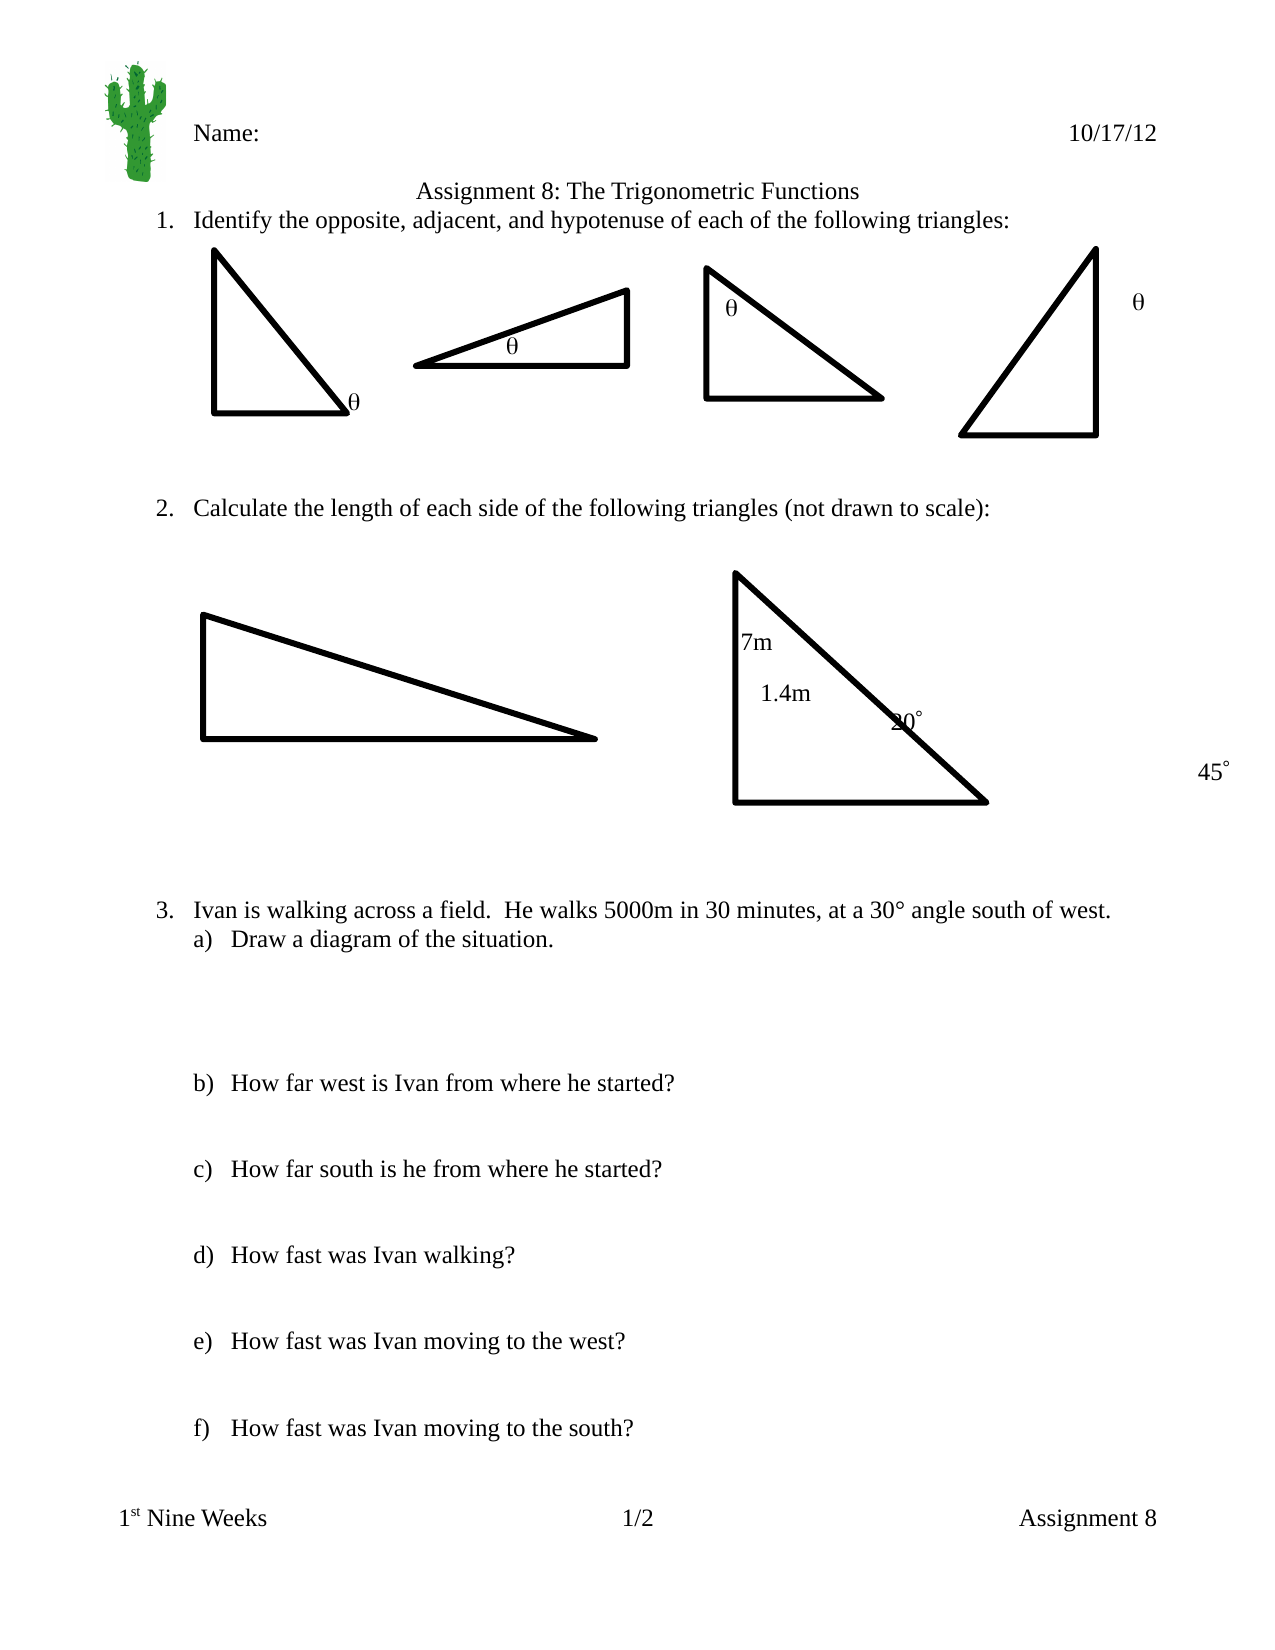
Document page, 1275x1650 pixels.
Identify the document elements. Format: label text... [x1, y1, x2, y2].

list How fast was Ivan moving to the west? [193, 1326, 1157, 1355]
list How fast was Ivan walking? [193, 1240, 1157, 1269]
list How fast was Ivan moving to the south? [193, 1413, 1157, 1441]
list Ivan is walking across a field. He walks 5000m in 30 minutes, at a 30° angle south of west. [156, 895, 1157, 924]
list Draw a diagram of the situation. [193, 924, 1157, 953]
list How far south is he from where he started? [193, 1154, 1157, 1183]
list How far west is Ivan from where he started? [193, 1068, 1157, 1096]
text Assignment 8: The Trigonometric Functions [118, 176, 1157, 205]
list Identify the opposite, adjacent, and hypotenuse of each of the following triangles: [156, 205, 1157, 234]
picture [104, 61, 167, 182]
list Calculate the length of each side of the following triangles (not drawn to scale): [156, 493, 1157, 521]
